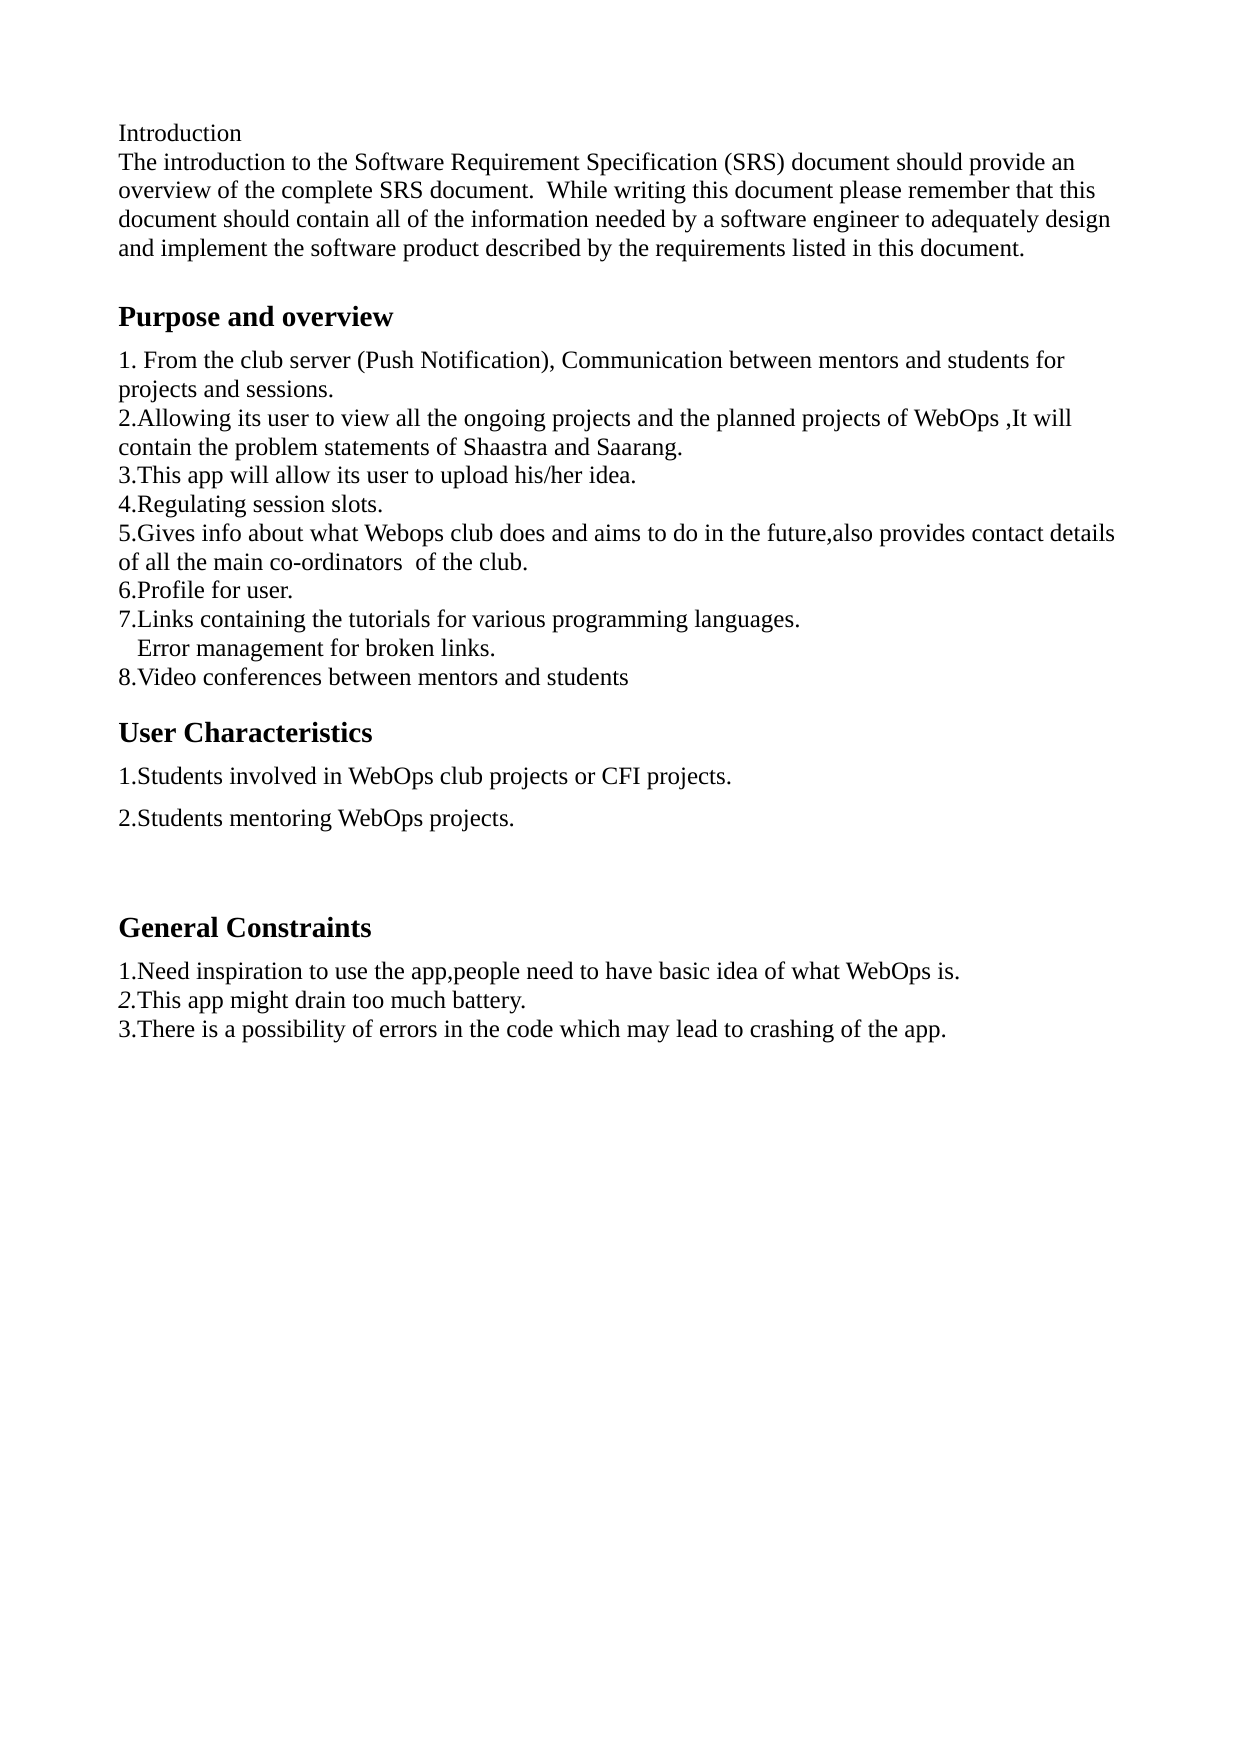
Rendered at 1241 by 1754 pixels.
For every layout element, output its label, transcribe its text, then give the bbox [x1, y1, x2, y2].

text 5.Gives info about what Webops club does and aims to do in the future,also provides contact details of all the main co-ordinators of the club. [118, 518, 1122, 575]
text Introduction [118, 118, 1122, 147]
text 7.Links containing the tutorials for various programming languages. [118, 604, 1122, 633]
text 8.Video conferences between mentors and students [118, 662, 1122, 690]
subtitle Purpose and overview [118, 299, 1122, 333]
text 1.Students involved in WebOps club projects or CFI projects. [118, 761, 1122, 790]
text The introduction to the Software Requirement Specification (SRS) document should provide an overview of the complete SRS document. While writing this document please remember that this document should contain all of the information needed by a software engineer to adequately design and implement the software product described by the requirements listed in this document. [118, 147, 1122, 262]
text 3.There is a possibility of errors in the code which may lead to crashing of the app. [118, 1014, 1122, 1042]
text 2.This app might drain too much battery. [118, 985, 1122, 1014]
text 2.Allowing its user to view all the ongoing projects and the planned projects of WebOps ,It will contain the problem statements of Shaastra and Saarang. [118, 403, 1122, 460]
text 1. From the club server (Push Notification), Communication between mentors and students for projects and sessions. [118, 345, 1122, 403]
text 3.This app will allow its user to upload his/her idea. [118, 460, 1122, 489]
subtitle General Constraints [118, 910, 1122, 944]
text 4.Regulating session slots. [118, 489, 1122, 518]
text 2.Students mentoring WebOps projects. [118, 803, 1122, 831]
subtitle User Characteristics [118, 715, 1122, 749]
text 6.Profile for user. [118, 575, 1122, 604]
text 1.Need inspiration to use the app,people need to have basic idea of what WebOps is. [118, 956, 1122, 985]
text Error management for broken links. [118, 633, 1122, 662]
